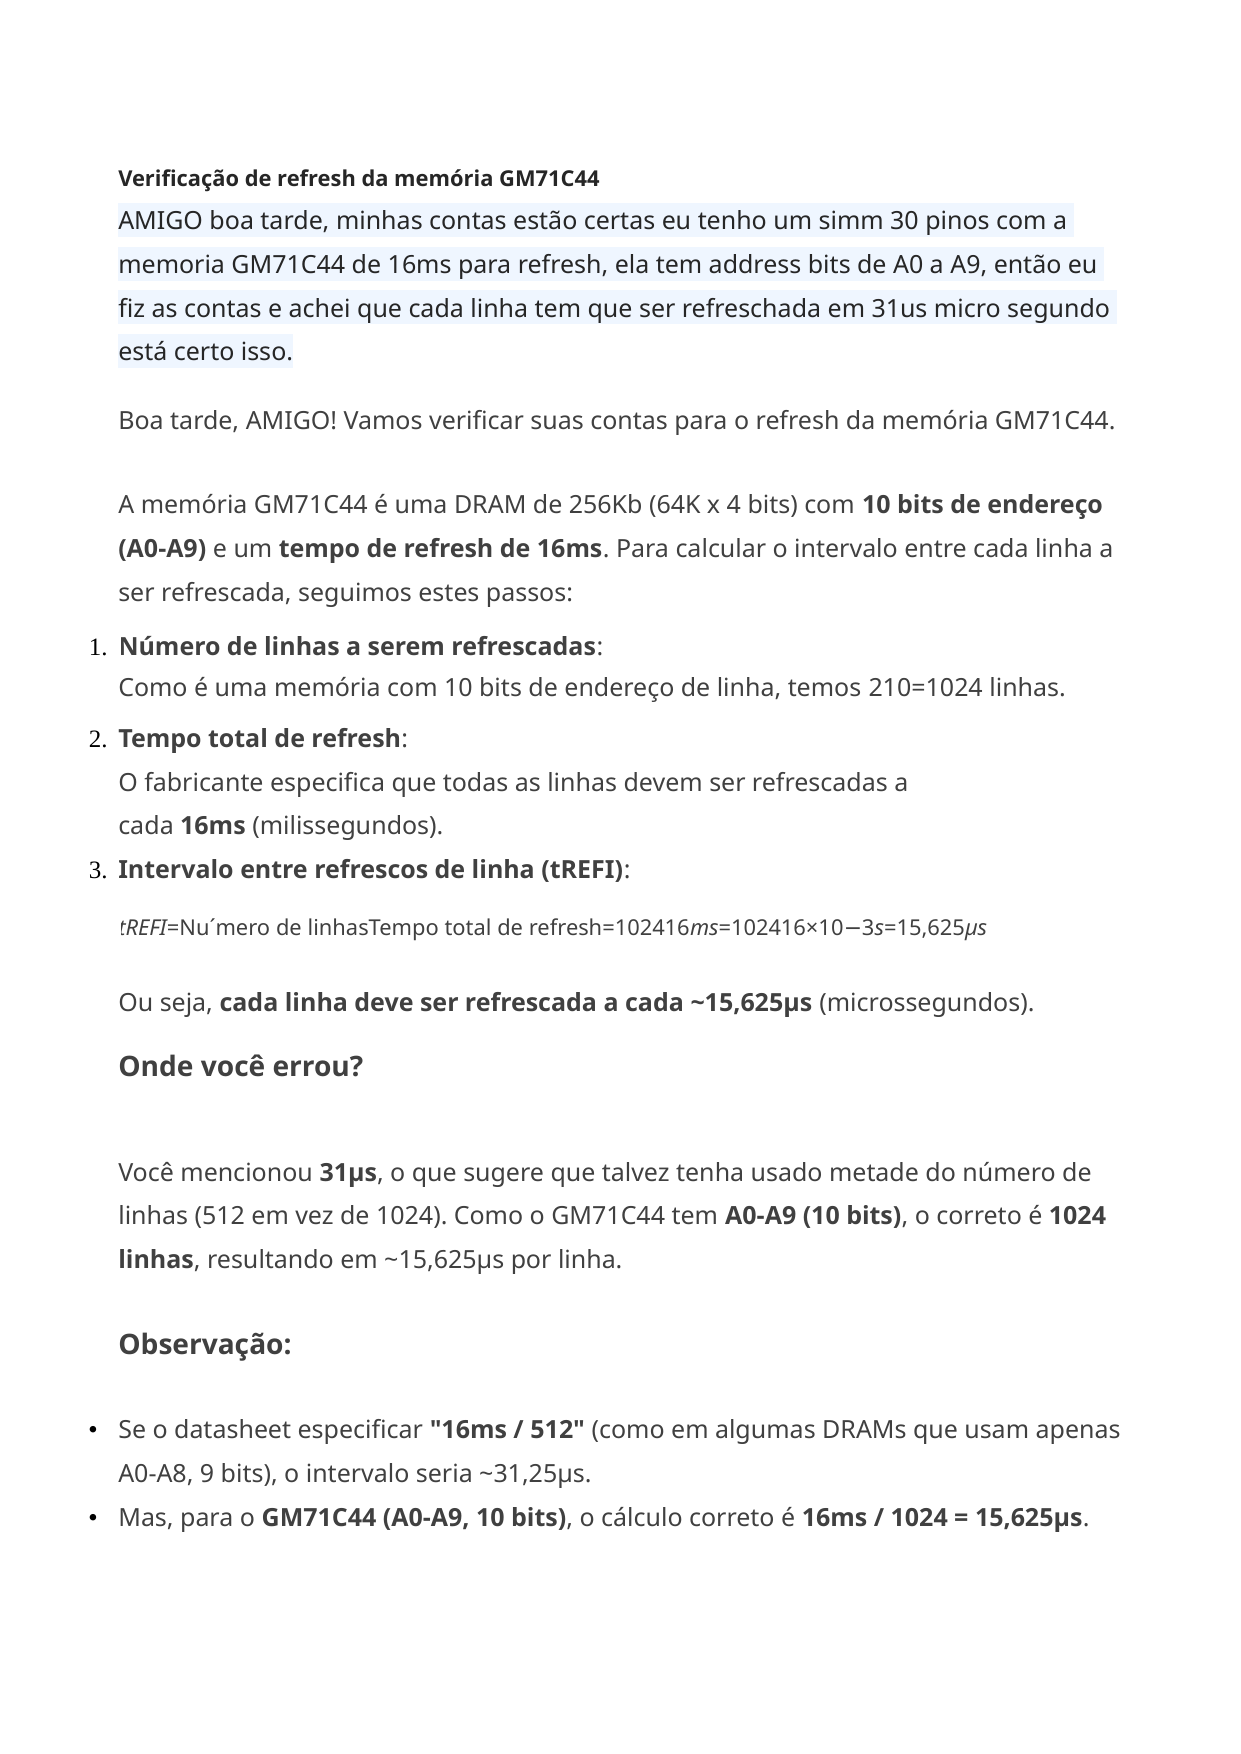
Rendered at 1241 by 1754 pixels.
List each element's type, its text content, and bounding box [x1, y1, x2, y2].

list Número de linhas a serem refrescadas: Como é uma memória com 10 bits de endereço de linha, temos 210=1024 linhas. [118, 629, 1122, 704]
text A memória GM71C44 é uma DRAM de 256Kb (64K x 4 bits) com 10 bits de endereço (A0-A9) e um tempo de refresh de 16ms. Para calcular o intervalo entre cada linha a ser refrescada, seguimos estes passos: [118, 477, 1122, 609]
list Tempo total de refresh: O fabricante especifica que todas as linhas devem ser refrescadas a cada 16ms (milissegundos). [118, 711, 1122, 842]
subtitle Onde você errou? [118, 1046, 1122, 1085]
list Se o datasheet especificar "16ms / 512" (como em algumas DRAMs que usam apenas A0-A8, 9 bits), o intervalo seria ~31,25µs. [118, 1402, 1122, 1489]
text AMIGO boa tarde, minhas contas estão certas eu tenho um simm 30 pinos com a memoria GM71C44 de 16ms para refresh, ela tem address bits de A0 a A9, então eu fiz as contas e achei que cada linha tem que ser refreschada em 31us micro segundo está certo isso. [118, 193, 1122, 368]
list Intervalo entre refrescos de linha (tREFI): [118, 842, 1122, 886]
subtitle Observação: [118, 1324, 1122, 1363]
text Você mencionou 31µs, o que sugere que talvez tenha usado metade do número de linhas (512 em vez de 1024). Como o GM71C44 tem A0-A9 (10 bits), o correto é 1024 linhas, resultando em ~15,625µs por linha. [118, 1144, 1122, 1276]
list Mas, para o GM71C44 (A0-A9, 10 bits), o cálculo correto é 16ms / 1024 = 15,625µs. [118, 1489, 1122, 1533]
list tREFI​=Nuˊmero de linhasTempo total de refresh​=102416ms​=102416×10−3s​=15,625μs [118, 912, 1122, 942]
list Ou seja, cada linha deve ser refrescada a cada ~15,625µs (microssegundos). [118, 974, 1122, 1018]
text Verificação de refresh da memória GM71C44 [118, 137, 1122, 193]
text Boa tarde, AMIGO! Vamos verificar suas contas para o refresh da memória GM71C44. [118, 393, 1122, 437]
